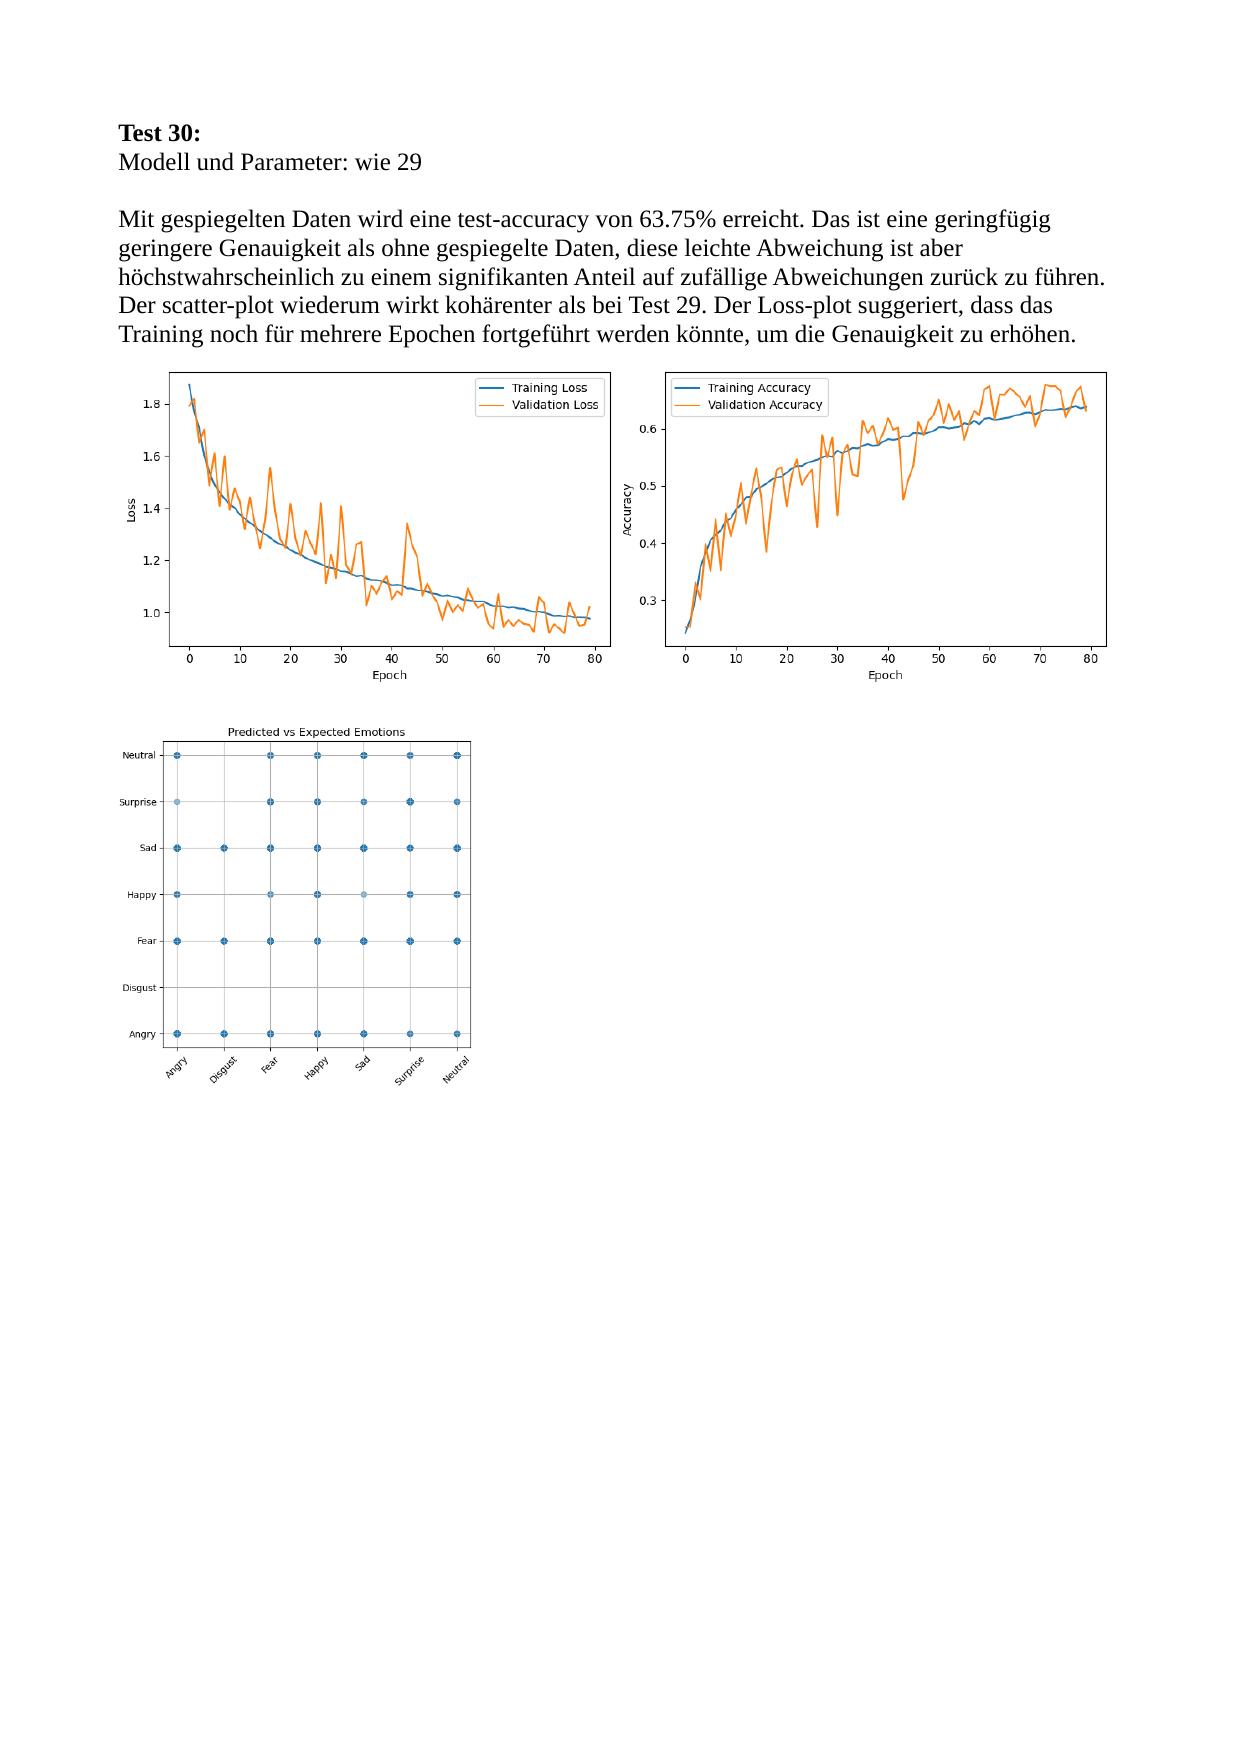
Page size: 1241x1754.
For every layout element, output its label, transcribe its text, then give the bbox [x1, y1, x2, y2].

text Mit gespiegelten Daten wird eine test-accuracy von 63.75% erreicht. Das ist eine geringfügig geringere Genauigkeit als ohne gespiegelte Daten, diese leichte Abweichung ist aber höchstwahrscheinlich zu einem signifikanten Anteil auf zufällige Abweichungen zurück zu führen. Der scatter-plot wiederum wirkt kohärenter als bei Test 29. Der Loss-plot suggeriert, dass das Training noch für mehrere Epochen fortgeführt werden könnte, um die Genauigkeit zu erhöhen. [118, 204, 1122, 348]
picture [113, 359, 1118, 1091]
text Modell und Parameter: wie 29 [118, 147, 1122, 176]
text Test 30: [118, 118, 1122, 147]
